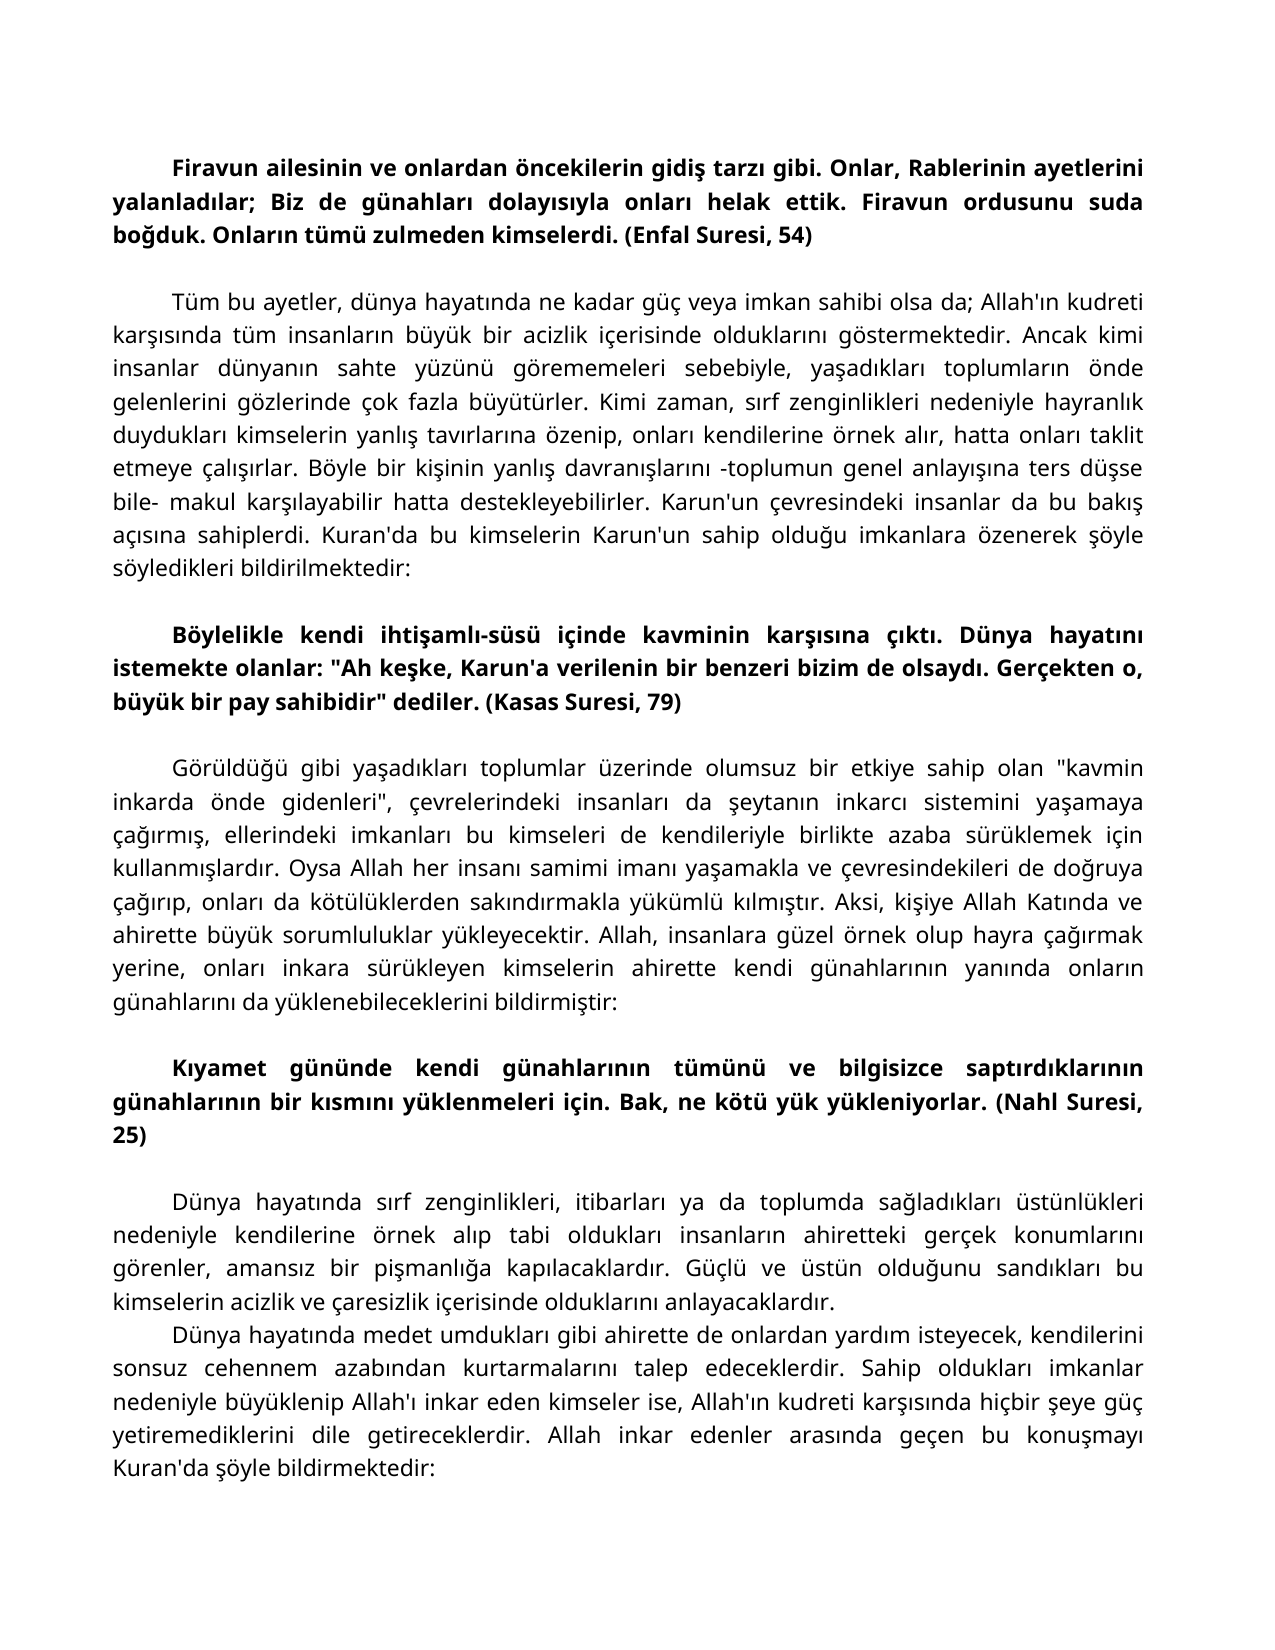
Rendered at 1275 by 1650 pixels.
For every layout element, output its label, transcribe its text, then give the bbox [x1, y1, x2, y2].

text Dünya hayatında medet umdukları gibi ahirette de onlardan yardım isteyecek, kendilerini sonsuz cehennem azabından kurtarmalarını talep edeceklerdir. Sahip oldukları imkanlar nedeniyle büyüklenip Allah'ı inkar eden kimseler ise, Allah'ın kudreti karşısında hiçbir şeye güç yetiremediklerini dile getireceklerdir. Allah inkar edenler arasında geçen bu konuşmayı Kuran'da şöyle bildirmektedir: [112, 1317, 1145, 1483]
text Böylelikle kendi ihtişamlı-süsü içinde kavminin karşısına çıktı. Dünya hayatını istemekte olanlar: "Ah keşke, Karun'a verilenin bir benzeri bizim de olsaydı. Gerçekten o, büyük bir pay sahibidir" dediler. (Kasas Suresi, 79) [112, 617, 1145, 717]
text Tüm bu ayetler, dünya hayatında ne kadar güç veya imkan sahibi olsa da; Allah'ın kudreti karşısında tüm insanların büyük bir acizlik içerisinde olduklarını göstermektedir. Ancak kimi insanlar dünyanın sahte yüzünü görememeleri sebebiyle, yaşadıkları toplumların önde gelenlerini gözlerinde çok fazla büyütürler. Kimi zaman, sırf zenginlikleri nedeniyle hayranlık duydukları kimselerin yanlış tavırlarına özenip, onları kendilerine örnek alır, hatta onları taklit etmeye çalışırlar. Böyle bir kişinin yanlış davranışlarını -toplumun genel anlayışına ters düşse bile- makul karşılayabilir hatta destekleyebilirler. Karun'un çevresindeki insanlar da bu bakış açısına sahiplerdi. Kuran'da bu kimselerin Karun'un sahip olduğu imkanlara özenerek şöyle söyledikleri bildirilmektedir: [112, 283, 1145, 583]
text Dünya hayatında sırf zenginlikleri, itibarları ya da toplumda sağladıkları üstünlükleri nedeniyle kendilerine örnek alıp tabi oldukları insanların ahiretteki gerçek konumlarını görenler, amansız bir pişmanlığa kapılacaklardır. Güçlü ve üstün olduğunu sandıkları bu kimselerin acizlik ve çaresizlik içerisinde olduklarını anlayacaklardır. [112, 1183, 1145, 1317]
text Kıyamet gününde kendi günahlarının tümünü ve bilgisizce saptırdıklarının günahlarının bir kısmını yüklenmeleri için. Bak, ne kötü yük yükleniyorlar. (Nahl Suresi, 25) [112, 1050, 1145, 1150]
text Firavun ailesinin ve onlardan öncekilerin gidiş tarzı gibi. Onlar, Rablerinin ayetlerini yalanladılar; Biz de günahları dolayısıyla onları helak ettik. Firavun ordusunu suda boğduk. Onların tümü zulmeden kimselerdi. (Enfal Suresi, 54) [112, 150, 1145, 250]
text Görüldüğü gibi yaşadıkları toplumlar üzerinde olumsuz bir etkiye sahip olan "kavmin inkarda önde gidenleri", çevrelerindeki insanları da şeytanın inkarcı sistemini yaşamaya çağırmış, ellerindeki imkanları bu kimseleri de kendileriyle birlikte azaba sürüklemek için kullanmışlardır. Oysa Allah her insanı samimi imanı yaşamakla ve çevresindekileri de doğruya çağırıp, onları da kötülüklerden sakındırmakla yükümlü kılmıştır. Aksi, kişiye Allah Katında ve ahirette büyük sorumluluklar yükleyecektir. Allah, insanlara güzel örnek olup hayra çağırmak yerine, onları inkara sürükleyen kimselerin ahirette kendi günahlarının yanında onların günahlarını da yüklenebileceklerini bildirmiştir: [112, 750, 1145, 1017]
